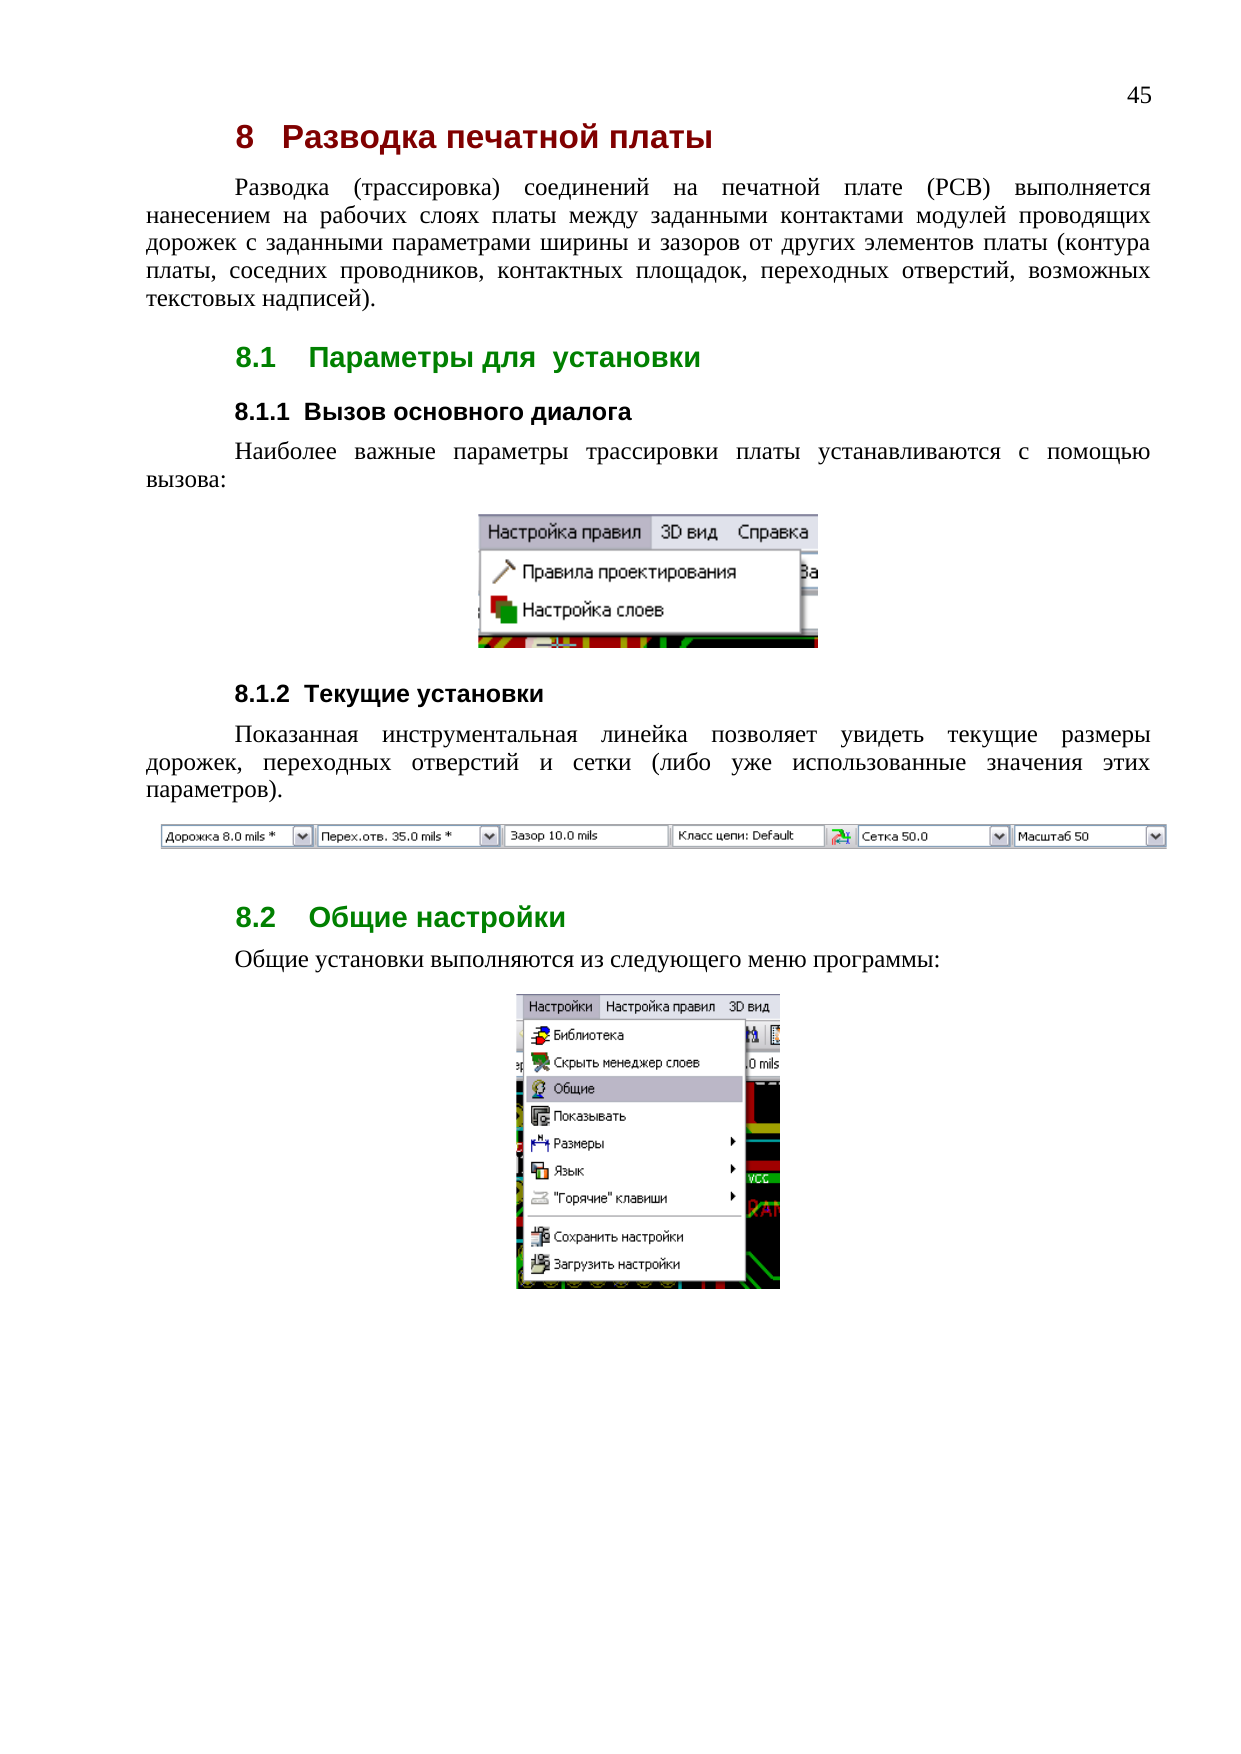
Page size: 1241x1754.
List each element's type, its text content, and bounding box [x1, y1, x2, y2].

text Наиболее важные параметры трассировки платы устанавливаются с помощью вызова: [146, 437, 1152, 492]
text Разводка (трассировка) соединений на печатной плате (PCB) выполняется нанесением на рабочих слоях платы между заданными контактами модулей проводящих дорожек с заданными параметрами ширины и зазоров от других элементов платы (контура платы, соседних проводников, контактных площадок, переходных отверстий, возможных текстовых надписей). [146, 173, 1152, 312]
subtitle Разводка печатной платы [233, 118, 1152, 155]
picture [478, 514, 818, 648]
subtitle Текущие установки [146, 680, 1152, 708]
subtitle Параметры для установки [146, 341, 1152, 374]
text Показанная инструментальная линейка позволяет увидеть текущие размеры дорожек, переходных отверстий и сетки (либо уже использованные значения этих параметров). [146, 720, 1152, 803]
picture [160, 824, 1167, 849]
picture [516, 994, 780, 1289]
subtitle Вызов основного диалога [146, 397, 1152, 425]
text Общие установки выполняются из следующего меню программы: [146, 945, 1152, 973]
subtitle Общие настройки [146, 901, 1152, 933]
